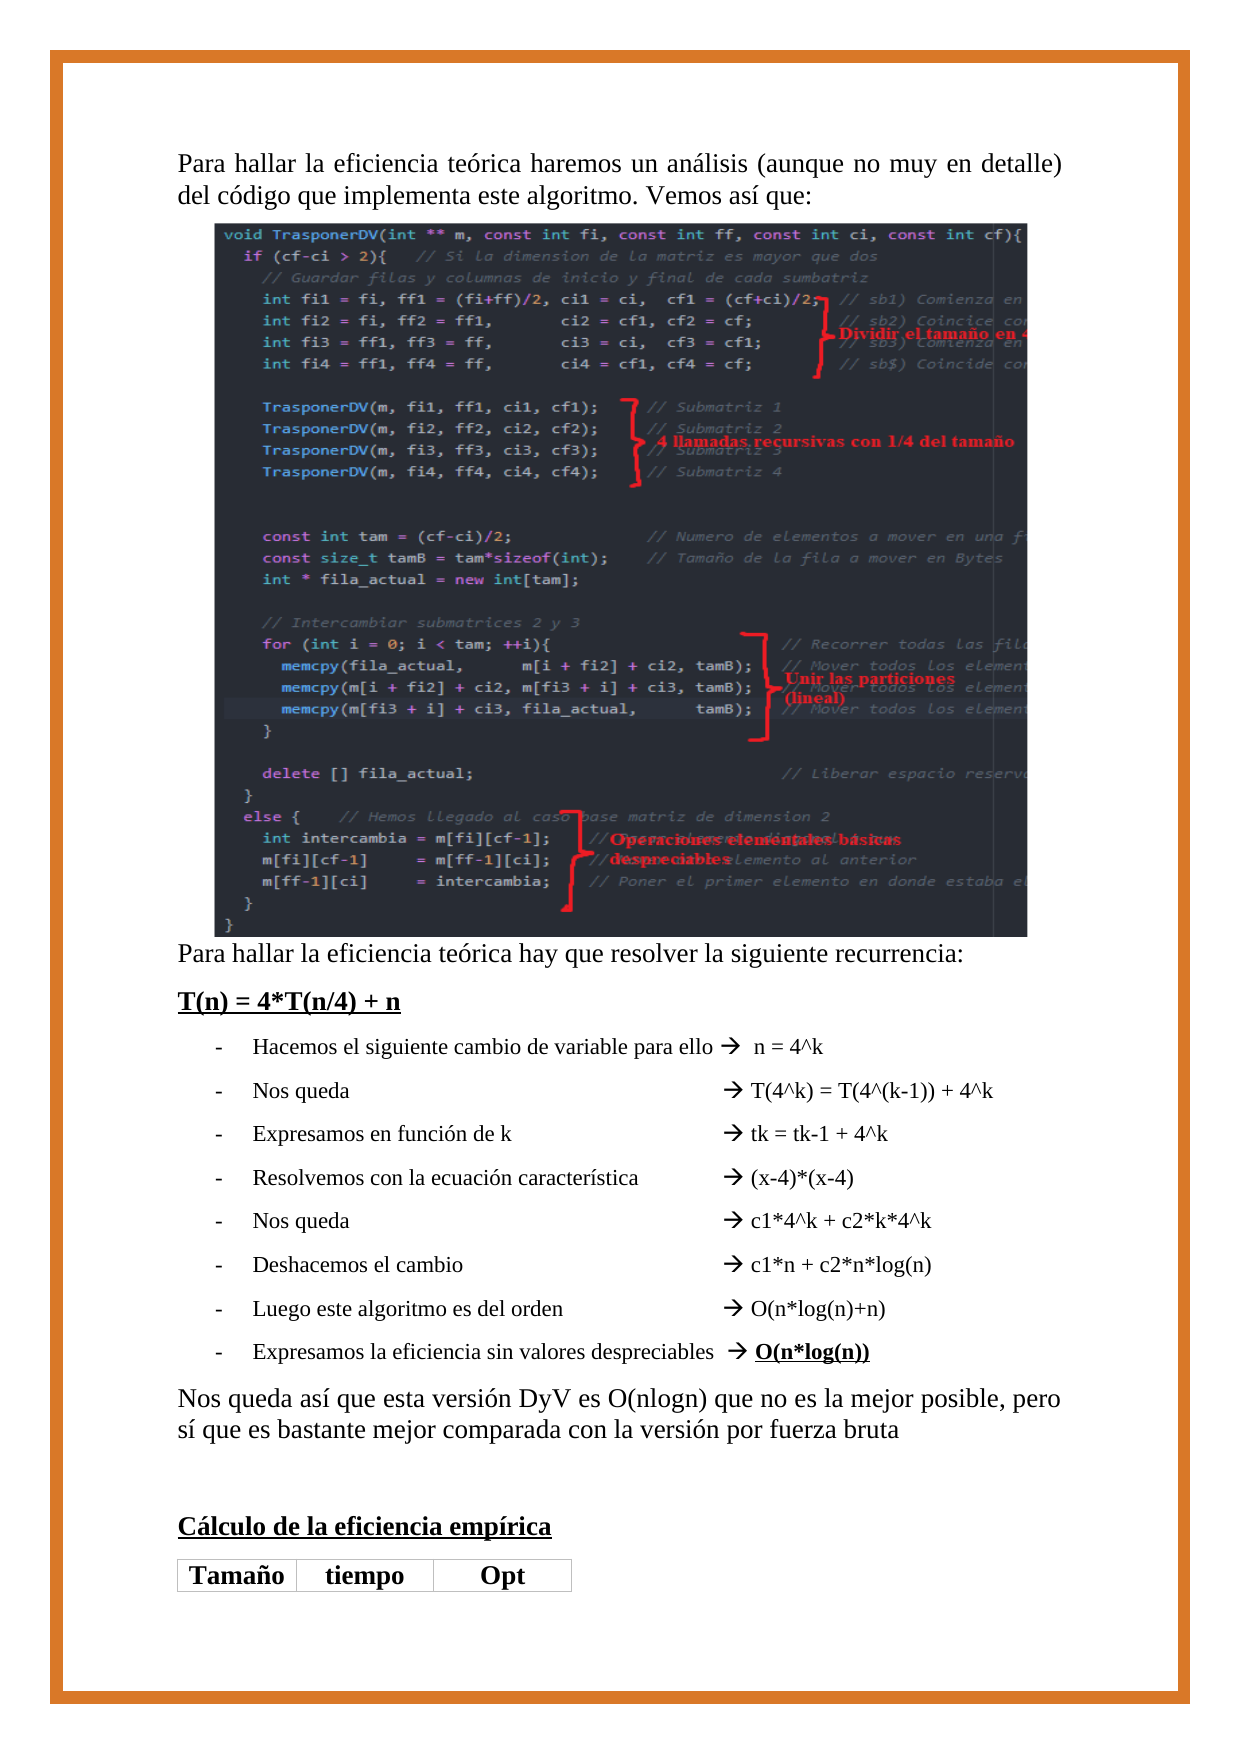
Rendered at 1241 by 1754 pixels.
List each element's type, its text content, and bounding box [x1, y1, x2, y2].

table_header Tamaño [178, 1560, 296, 1591]
text Nos queda así que esta versión DyV es O(nlogn) que no es la mejor posible, pero sí que es bastante mejor comparada con la versión por fuerza bruta [177, 1382, 1063, 1444]
list Nos queda  T(4^k) = T(4^(k-1)) + 4^k [215, 1077, 1063, 1103]
list Hacemos el siguiente cambio de variable para ello  n = 4^k [215, 1033, 1063, 1060]
table_header tiempo [297, 1560, 433, 1591]
list Deshacemos el cambio  c1*n + c2*n*log(n) [215, 1251, 1063, 1277]
text Para hallar la eficiencia teórica haremos un análisis (aunque no muy en detalle) del código que implementa este algoritmo. Vemos así que: [177, 148, 1063, 210]
list Expresamos la eficiencia sin valores despreciables  O(n*log(n)) [215, 1338, 1063, 1364]
list Resolvemos con la ecuación característica  (x-4)*(x-4) [215, 1164, 1063, 1190]
text Para hallar la eficiencia teórica hay que resolver la siguiente recurrencia: [177, 276, 1063, 968]
list Luego este algoritmo es del orden  O(n*log(n)+n) [215, 1295, 1063, 1321]
text T(n) = 4*T(n/4) + n [177, 985, 1063, 1016]
list Nos queda  c1*4^k + c2*k*4^k [215, 1208, 1063, 1234]
table_header Opt [434, 1560, 571, 1591]
list Expresamos en función de k  tk = tk-1 + 4^k [215, 1121, 1063, 1147]
text Cálculo de la eficiencia empírica [177, 1510, 1063, 1541]
